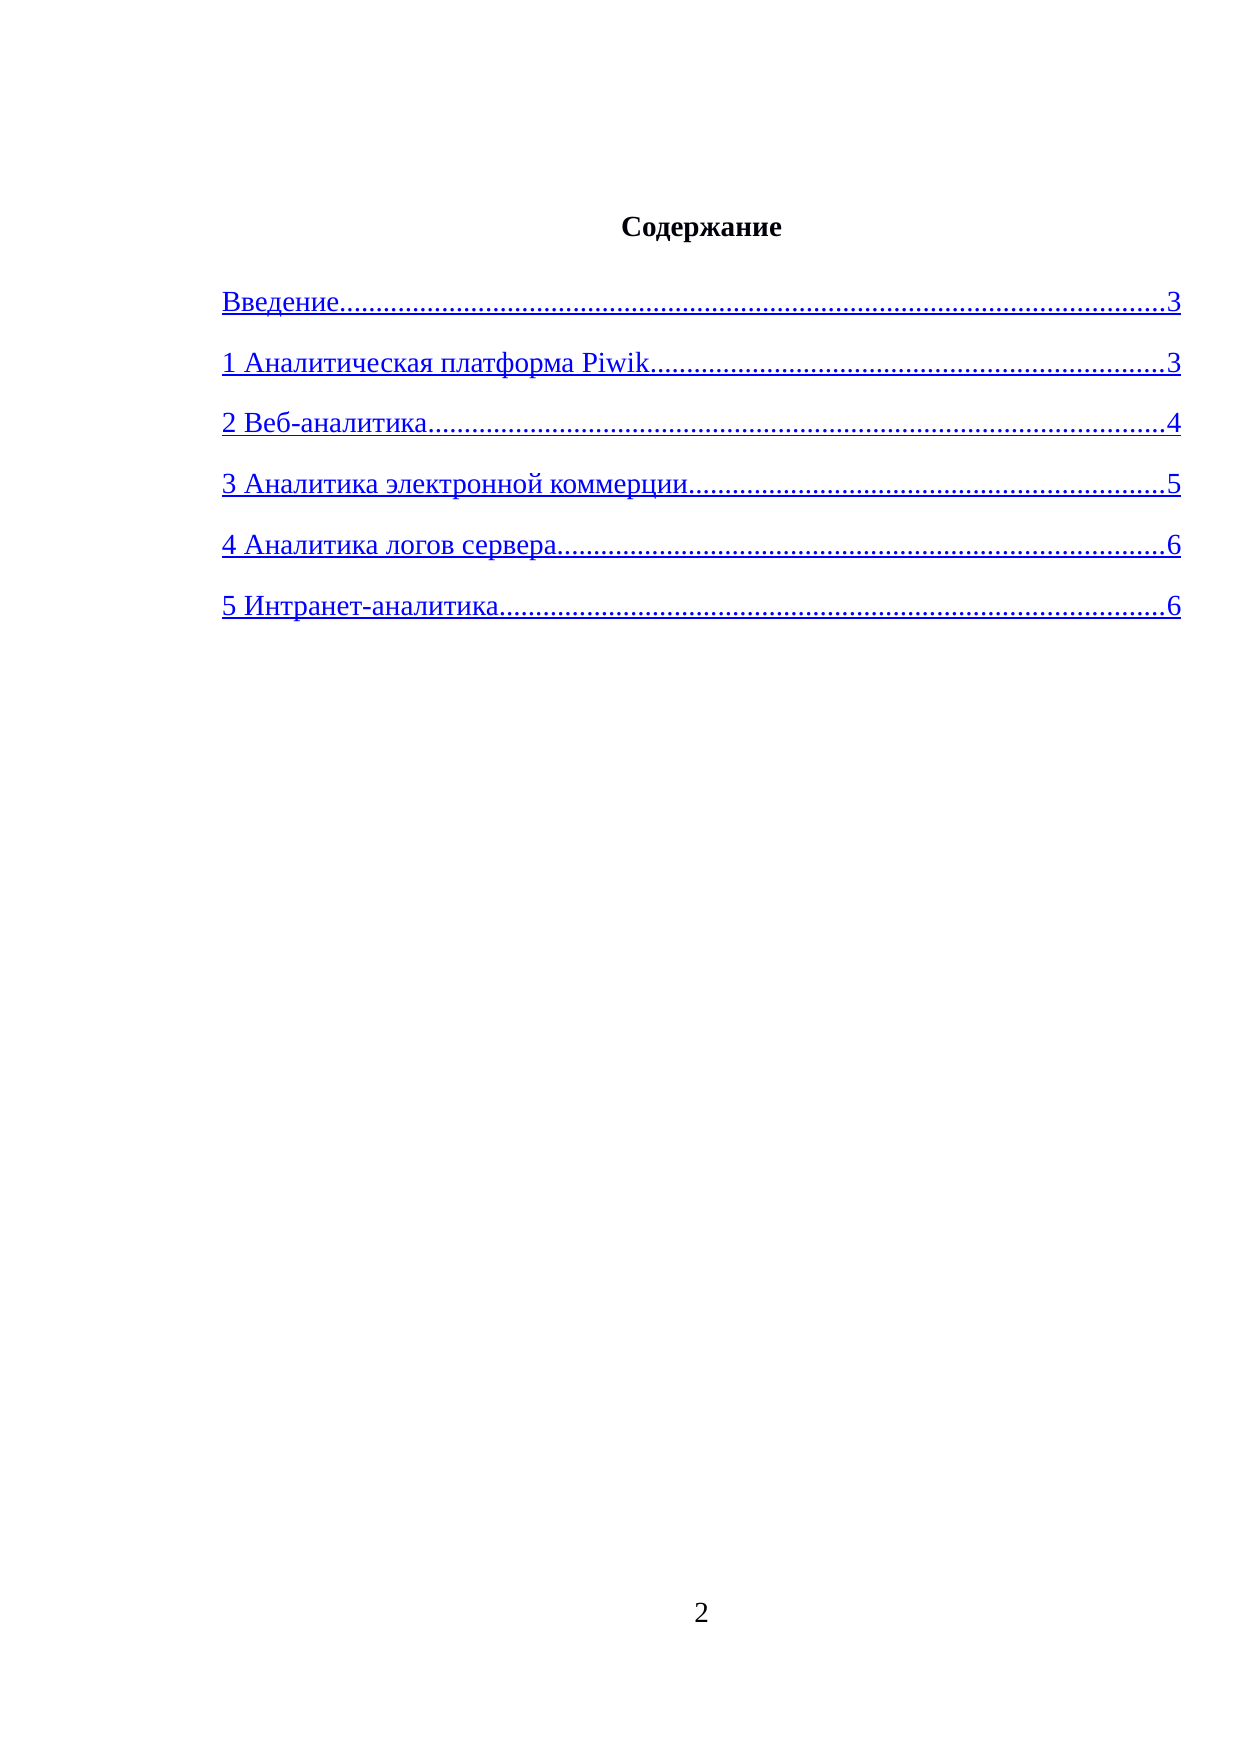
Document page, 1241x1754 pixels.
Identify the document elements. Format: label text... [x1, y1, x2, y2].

text 5 Интранет-аналитика 6 [148, 588, 1181, 621]
text 1 Аналитическая платформа Piwik 3 [148, 345, 1181, 378]
text 4 Аналитика логов сервера 6 [148, 527, 1181, 561]
subtitle Содержание [148, 209, 1181, 242]
text 3 Аналитика электронной коммерции 5 [148, 466, 1181, 500]
text 2 Веб-аналитика 4 [148, 406, 1181, 439]
text Введение 3 [148, 284, 1181, 318]
